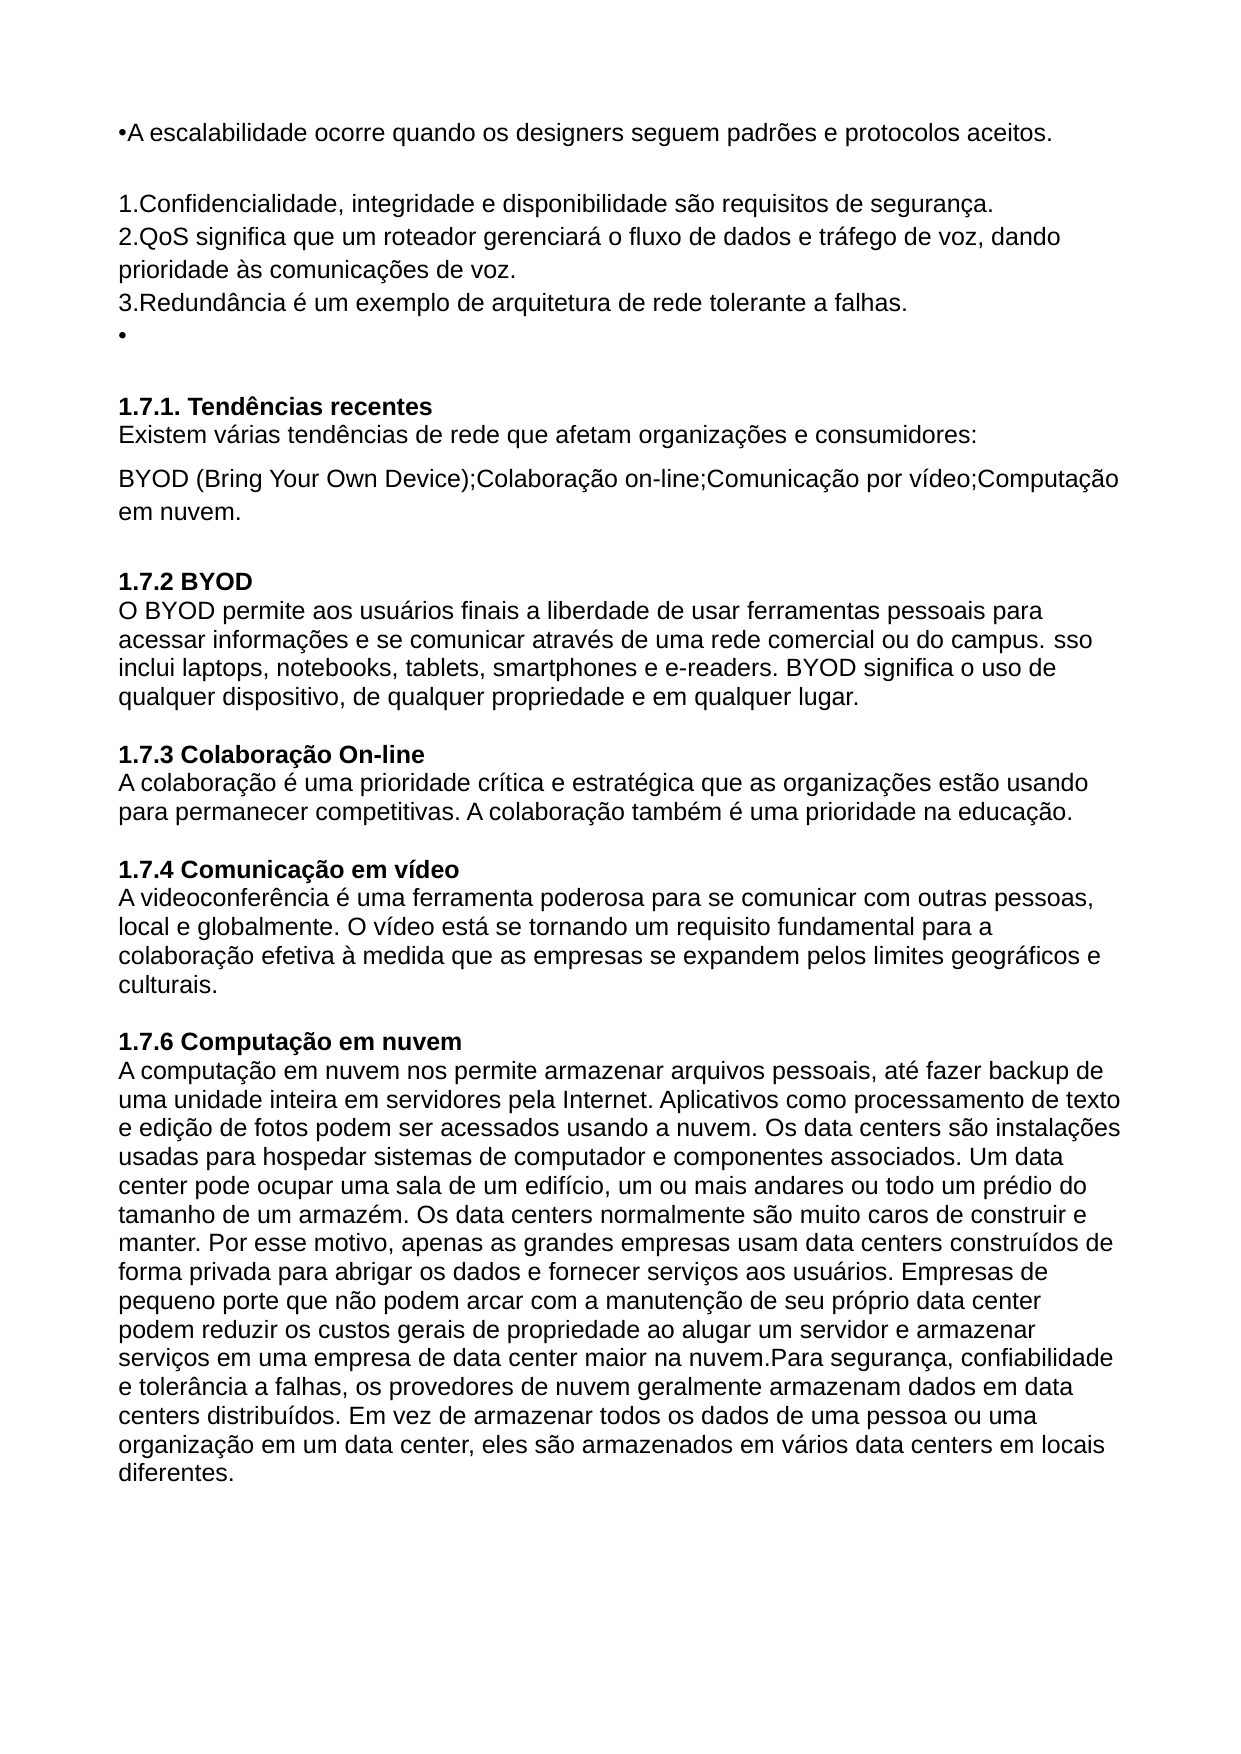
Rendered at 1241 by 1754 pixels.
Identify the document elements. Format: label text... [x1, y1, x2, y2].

text Existem várias tendências de rede que afetam organizações e consumidores: [118, 420, 1122, 449]
list QoS significa que um roteador gerenciará o fluxo de dados e tráfego de voz, dando prioridade às comunicações de voz. [118, 222, 1122, 283]
text 1.7.1. Tendências recentes [118, 391, 1122, 420]
list Redundância é um exemplo de arquitetura de rede tolerante a falhas. [118, 288, 1122, 317]
list BYOD (Bring Your Own Device);Colaboração on-line;Comunicação por vídeo;Computação em nuvem. [118, 463, 1122, 525]
text 1.7.3 Colaboração On-line [118, 739, 1122, 768]
text O BYOD permite aos usuários finais a liberdade de usar ferramentas pessoais para acessar informações e se comunicar através de uma rede comercial ou do campus. sso inclui laptops, notebooks, tablets, smartphones e e-readers. BYOD significa o uso de qualquer dispositivo, de qualquer propriedade e em qualquer lugar. [118, 596, 1122, 711]
text 1.7.2 BYOD [118, 567, 1122, 596]
list Confidencialidade, integridade e disponibilidade são requisitos de segurança. [118, 189, 1122, 217]
text 1.7.6 Computação em nuvem [118, 1027, 1122, 1056]
text A colaboração é uma prioridade crítica e estratégica que as organizações estão usando para permanecer competitivas. A colaboração também é uma prioridade na educação. [118, 768, 1122, 826]
text A videoconferência é uma ferramenta poderosa para se comunicar com outras pessoas, local e globalmente. O vídeo está se tornando um requisito fundamental para a colaboração efetiva à medida que as empresas se expandem pelos limites geográficos e culturais. [118, 883, 1122, 998]
text A computação em nuvem nos permite armazenar arquivos pessoais, até fazer backup de uma unidade inteira em servidores pela Internet. Aplicativos como processamento de texto e edição de fotos podem ser acessados usando a nuvem. Os data centers são instalações usadas para hospedar sistemas de computador e componentes associados. Um data center pode ocupar uma sala de um edifício, um ou mais andares ou todo um prédio do tamanho de um armazém. Os data centers normalmente são muito caros de construir e manter. Por esse motivo, apenas as grandes empresas usam data centers construídos de forma privada para abrigar os dados e fornecer serviços aos usuários. Empresas de pequeno porte que não podem arcar com a manutenção de seu próprio data center podem reduzir os custos gerais de propriedade ao alugar um servidor e armazenar serviços em uma empresa de data center maior na nuvem.Para segurança, confiabilidade e tolerância a falhas, os provedores de nuvem geralmente armazenam dados em data centers distribuídos. Em vez de armazenar todos os dados de uma pessoa ou uma organização em um data center, eles são armazenados em vários data centers em locais diferentes. [118, 1056, 1122, 1516]
list A escalabilidade ocorre quando os designers seguem padrões e protocolos aceitos. [118, 118, 1122, 147]
text 1.7.4 Comunicação em vídeo [118, 854, 1122, 883]
